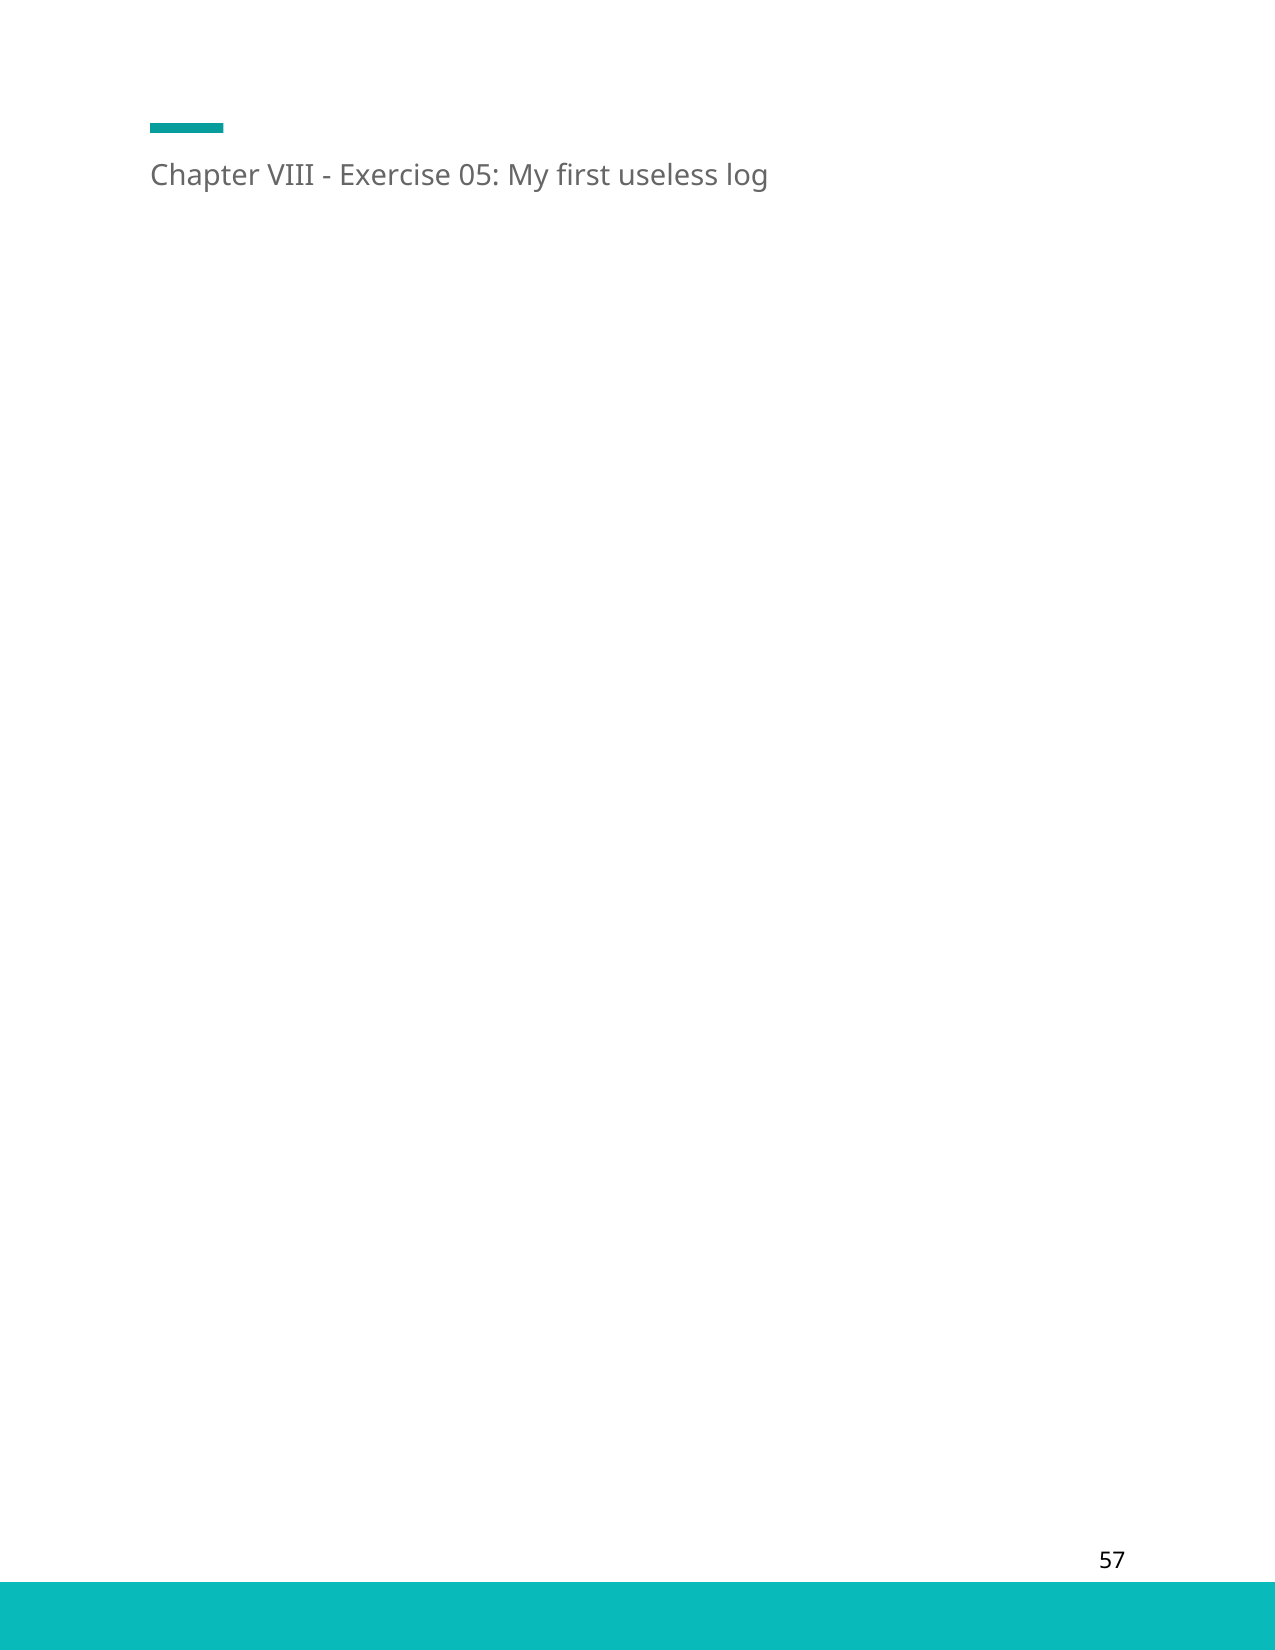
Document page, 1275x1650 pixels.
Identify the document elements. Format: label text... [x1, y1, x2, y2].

picture [0, 1582, 1275, 1650]
picture [150, 123, 224, 133]
subtitle Chapter VIII - Exercise 05: My first useless log [150, 154, 1125, 194]
